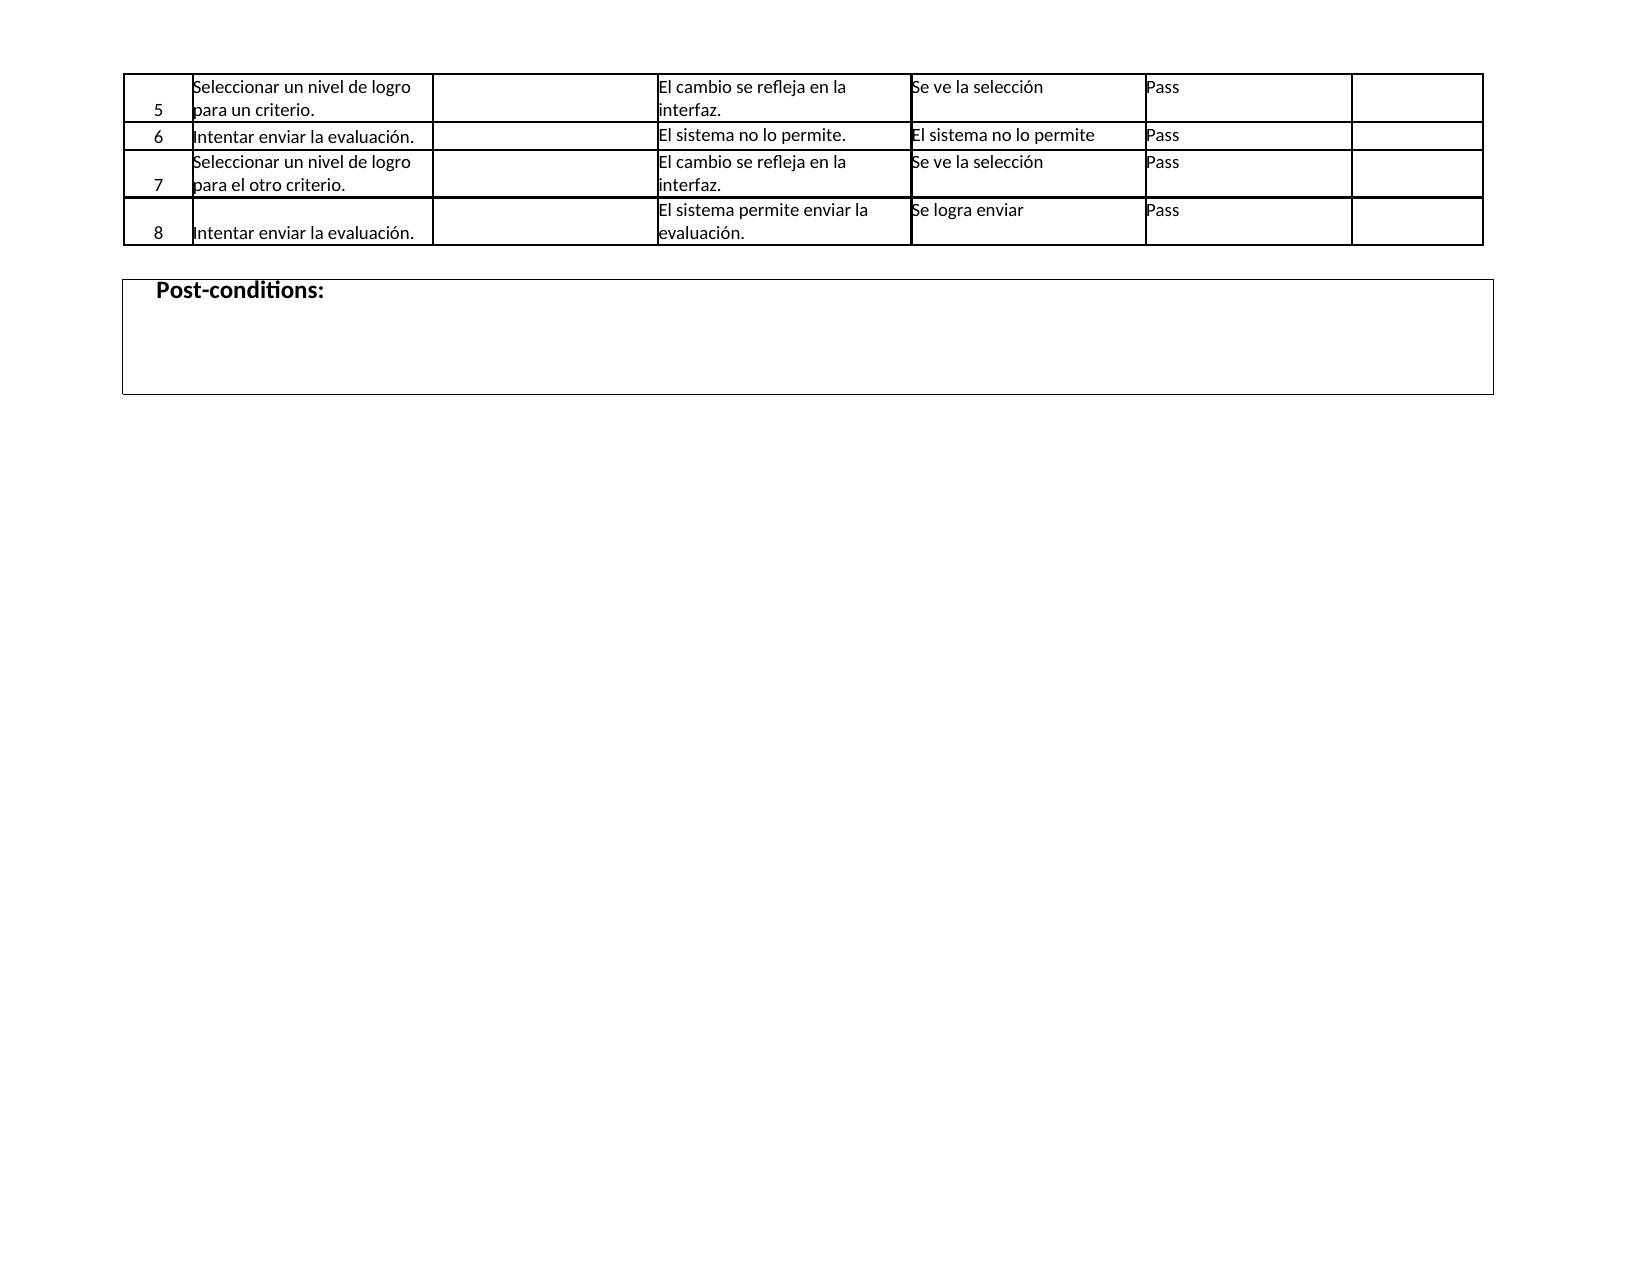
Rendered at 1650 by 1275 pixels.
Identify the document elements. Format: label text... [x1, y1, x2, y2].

table_cell Intentar enviar la evaluación. [194, 199, 432, 244]
table_cell 5 [125, 75, 192, 121]
table_cell Pass [1147, 199, 1351, 244]
table_cell El cambio se refleja en la interfaz. [659, 151, 910, 196]
table_cell Se ve la selección [913, 151, 1145, 196]
table_cell [1353, 123, 1482, 148]
text Post-conditions: [156, 280, 1493, 305]
table_cell [1353, 151, 1482, 196]
table_cell [1353, 199, 1482, 244]
table_cell 6 [125, 123, 192, 148]
table_cell Pass [1147, 75, 1351, 121]
table_cell [434, 199, 657, 244]
table_cell El sistema no lo permite [913, 123, 1145, 148]
table_cell Seleccionar un nivel de logro para el otro criterio. [194, 151, 432, 196]
table_cell Pass [1147, 151, 1351, 196]
table_cell [434, 151, 657, 196]
table_cell Se ve la selección [913, 75, 1145, 121]
table_cell [434, 75, 657, 121]
table_cell Seleccionar un nivel de logro para un criterio. [194, 75, 432, 121]
table_cell El sistema permite enviar la evaluación. [659, 199, 910, 244]
table_cell Pass [1147, 123, 1351, 148]
table_cell Se logra enviar [913, 199, 1145, 244]
table_cell [434, 123, 657, 148]
table_cell 8 [125, 199, 192, 244]
table_cell [1353, 75, 1482, 121]
table_cell 7 [125, 151, 192, 196]
text [156, 274, 1494, 279]
table_cell Intentar enviar la evaluación. [194, 123, 432, 148]
table_cell El cambio se refleja en la interfaz. [659, 75, 910, 121]
table_cell El sistema no lo permite. [659, 123, 910, 148]
